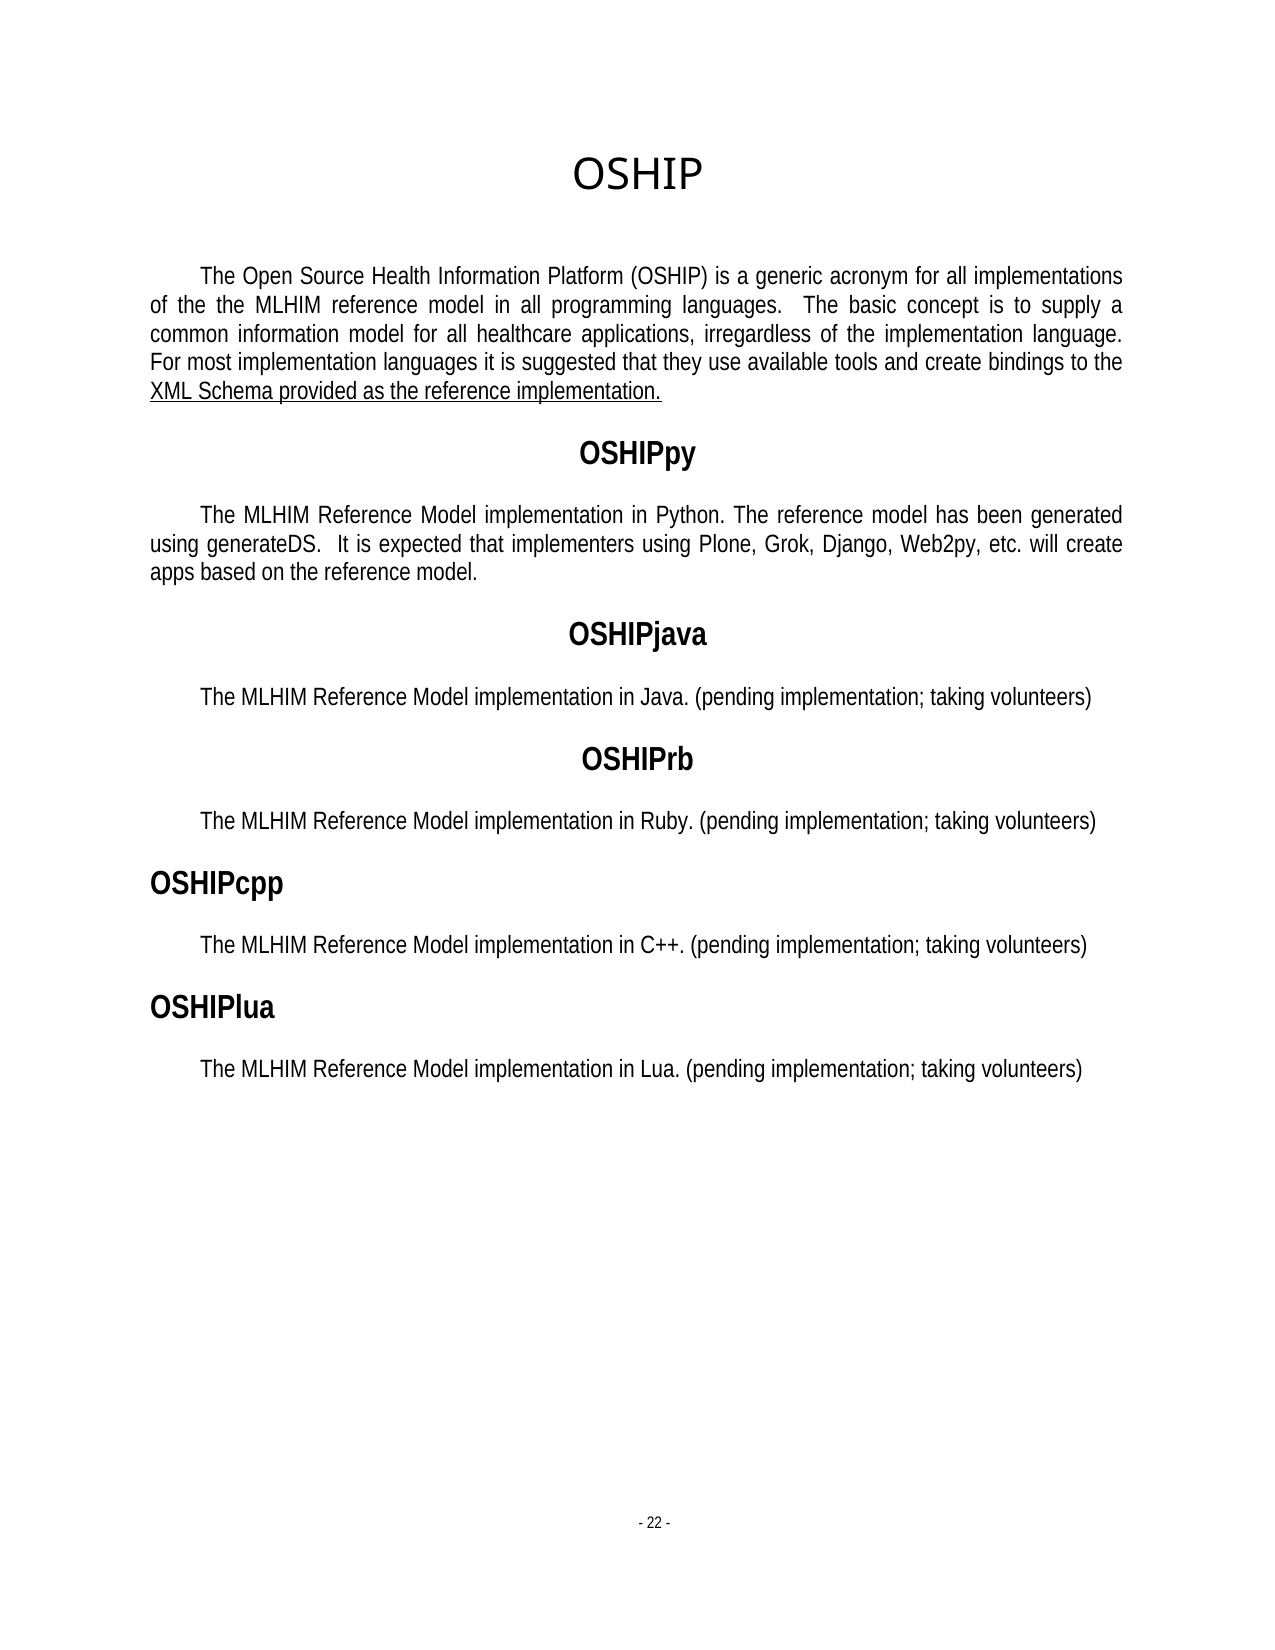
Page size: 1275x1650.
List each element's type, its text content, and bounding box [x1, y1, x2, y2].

subtitle OSHIPjava [150, 614, 1125, 653]
text The MLHIM Reference Model implementation in Python. The reference model has been generated using generateDS. It is expected that implementers using Plone, Grok, Django, Web2py, etc. will create apps based on the reference model. [150, 500, 1125, 586]
text The MLHIM Reference Model implementation in Lua. (pending implementation; taking volunteers) [150, 1054, 1125, 1083]
text The MLHIM Reference Model implementation in Ruby. (pending implementation; taking volunteers) [150, 806, 1125, 834]
text The Open Source Health Information Platform (OSHIP) is a generic acronym for all implementations of the the MLHIM reference model in all programming languages. The basic concept is to supply a common information model for all healthcare applications, irregardless of the implementation language. For most implementation languages it is suggested that they use available tools and create bindings to the XML Schema provided as the reference implementation. [150, 261, 1125, 404]
subtitle OSHIPrb [150, 739, 1125, 777]
text The MLHIM Reference Model implementation in C++. (pending implementation; taking volunteers) [150, 930, 1125, 958]
subtitle OSHIP [150, 143, 1125, 202]
subtitle OSHIPlua [150, 987, 1125, 1025]
subtitle OSHIPpy [150, 433, 1125, 471]
subtitle OSHIPcpp [150, 863, 1125, 901]
text The MLHIM Reference Model implementation in Java. (pending implementation; taking volunteers) [150, 681, 1125, 710]
